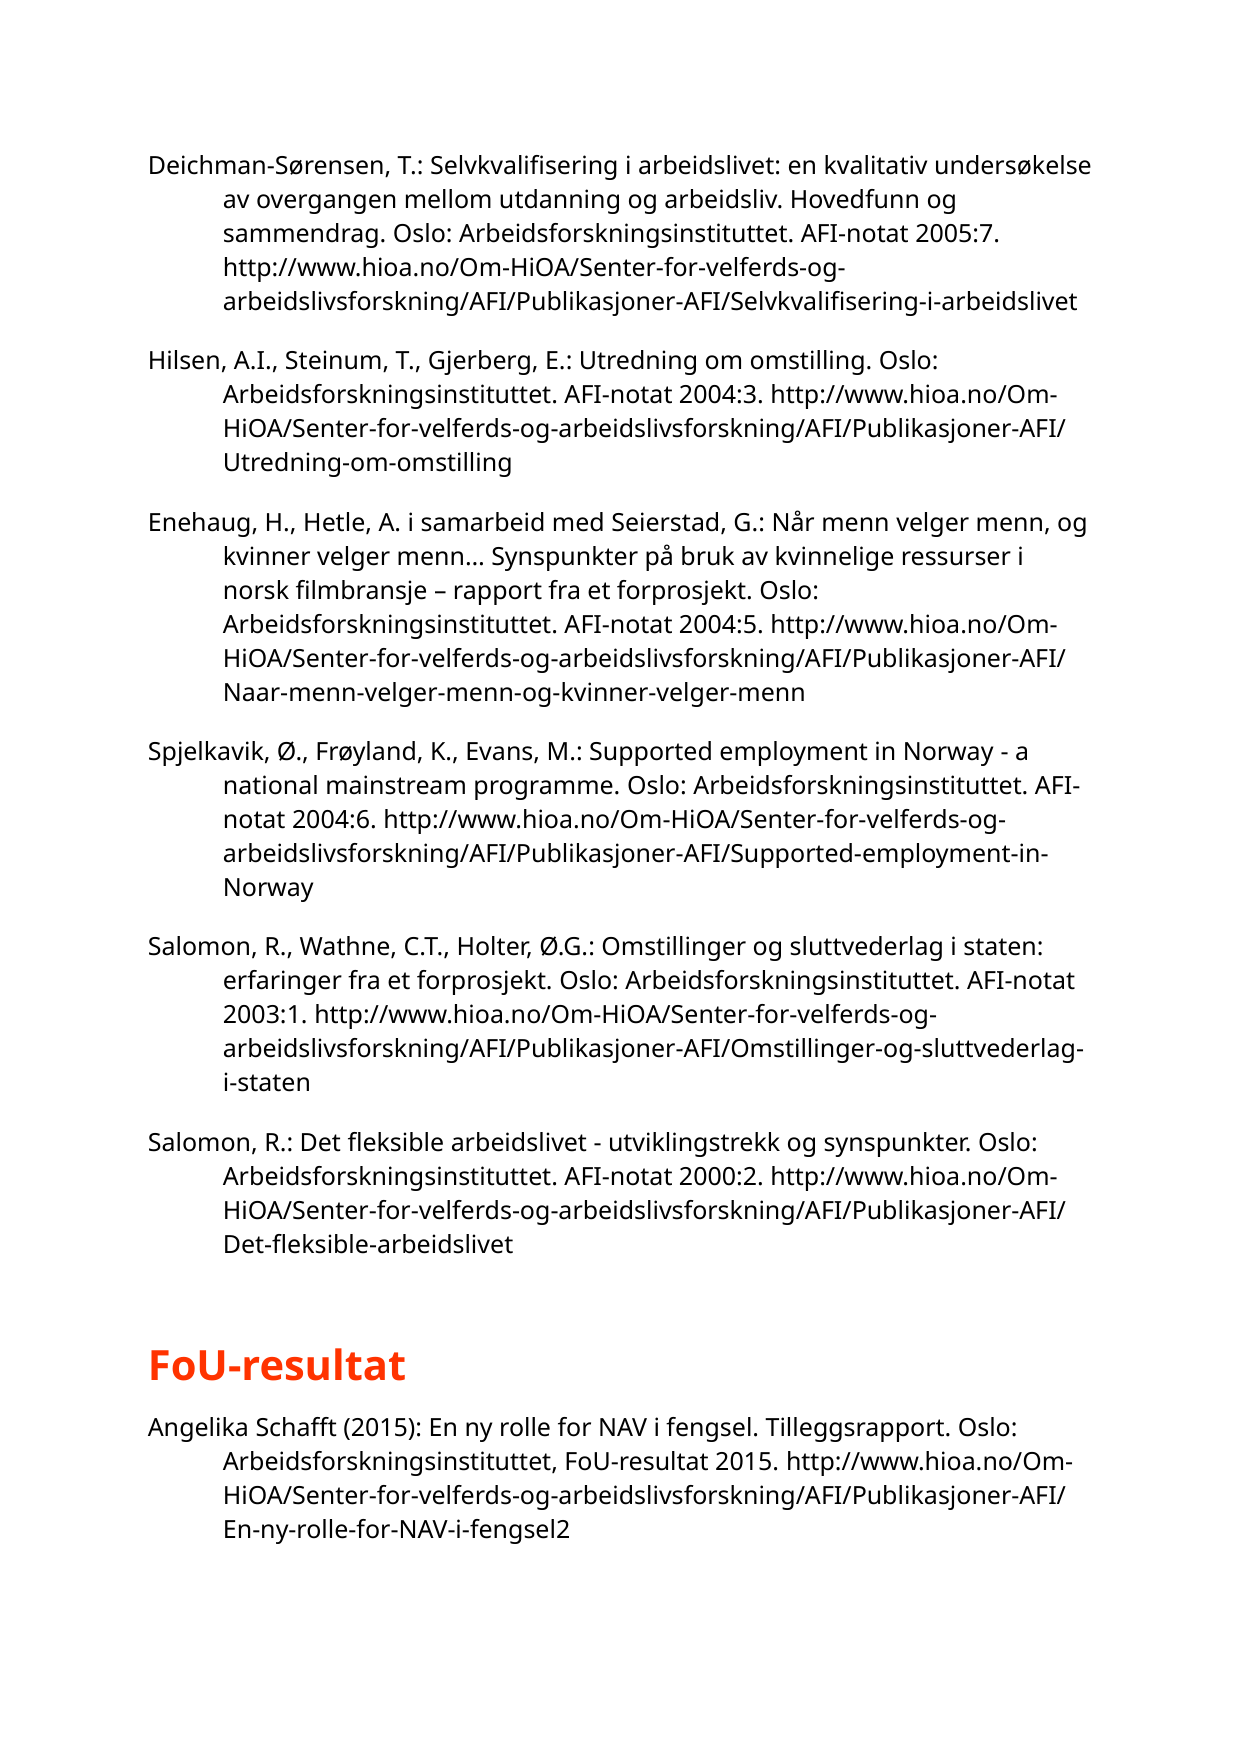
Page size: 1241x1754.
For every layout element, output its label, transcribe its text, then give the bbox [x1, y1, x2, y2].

list Salomon, R., Wathne, C.T., Holter, Ø.G.: Omstillinger og sluttvederlag i staten: erfaringer fra et forprosjekt. Oslo: Arbeidsforskningsinstituttet. AFI-notat 2003:1. http://www.hioa.no/Om-HiOA/Senter-for-velferds-og-arbeidslivsforskning/AFI/Publikasjoner-AFI/Omstillinger-og-sluttvederlag-i-staten [148, 929, 1093, 1099]
list Deichman-Sørensen, T.: Selvkvalifisering i arbeidslivet: en kvalitativ undersøkelse av overgangen mellom utdanning og arbeidsliv. Hovedfunn og sammendrag. Oslo: Arbeidsforskningsinstituttet. AFI-notat 2005:7. http://www.hioa.no/Om-HiOA/Senter-for-velferds-og-arbeidslivsforskning/AFI/Publikasjoner-AFI/Selvkvalifisering-i-arbeidslivet [148, 148, 1093, 318]
list Angelika Schafft (2015): En ny rolle for NAV i fengsel. Tilleggsrapport. Oslo: Arbeidsforskningsinstituttet, FoU-resultat 2015. http://www.hioa.no/Om-HiOA/Senter-for-velferds-og-arbeidslivsforskning/AFI/Publikasjoner-AFI/En-ny-rolle-for-NAV-i-fengsel2 [148, 1409, 1093, 1545]
list Hilsen, A.I., Steinum, T., Gjerberg, E.: Utredning om omstilling. Oslo: Arbeidsforskningsinstituttet. AFI-notat 2004:3. http://www.hioa.no/Om-HiOA/Senter-for-velferds-og-arbeidslivsforskning/AFI/Publikasjoner-AFI/Utredning-om-omstilling [148, 343, 1093, 479]
list Enehaug, H., Hetle, A. i samarbeid med Seierstad, G.: Når menn velger menn, og kvinner velger menn… Synspunkter på bruk av kvinnelige ressurser i norsk filmbransje – rapport fra et forprosjekt. Oslo: Arbeidsforskningsinstituttet. AFI-notat 2004:5. http://www.hioa.no/Om-HiOA/Senter-for-velferds-og-arbeidslivsforskning/AFI/Publikasjoner-AFI/Naar-menn-velger-menn-og-kvinner-velger-menn [148, 504, 1093, 708]
subtitle FoU-resultat [148, 1335, 1093, 1392]
list Salomon, R.: Det fleksible arbeidslivet - utviklingstrekk og synspunkter. Oslo: Arbeidsforskningsinstituttet. AFI-notat 2000:2. http://www.hioa.no/Om-HiOA/Senter-for-velferds-og-arbeidslivsforskning/AFI/Publikasjoner-AFI/Det-fleksible-arbeidslivet [148, 1124, 1093, 1260]
list Spjelkavik, Ø., Frøyland, K., Evans, M.: Supported employment in Norway - a national mainstream programme. Oslo: Arbeidsforskningsinstituttet. AFI-notat 2004:6. http://www.hioa.no/Om-HiOA/Senter-for-velferds-og-arbeidslivsforskning/AFI/Publikasjoner-AFI/Supported-employment-in-Norway [148, 733, 1093, 904]
